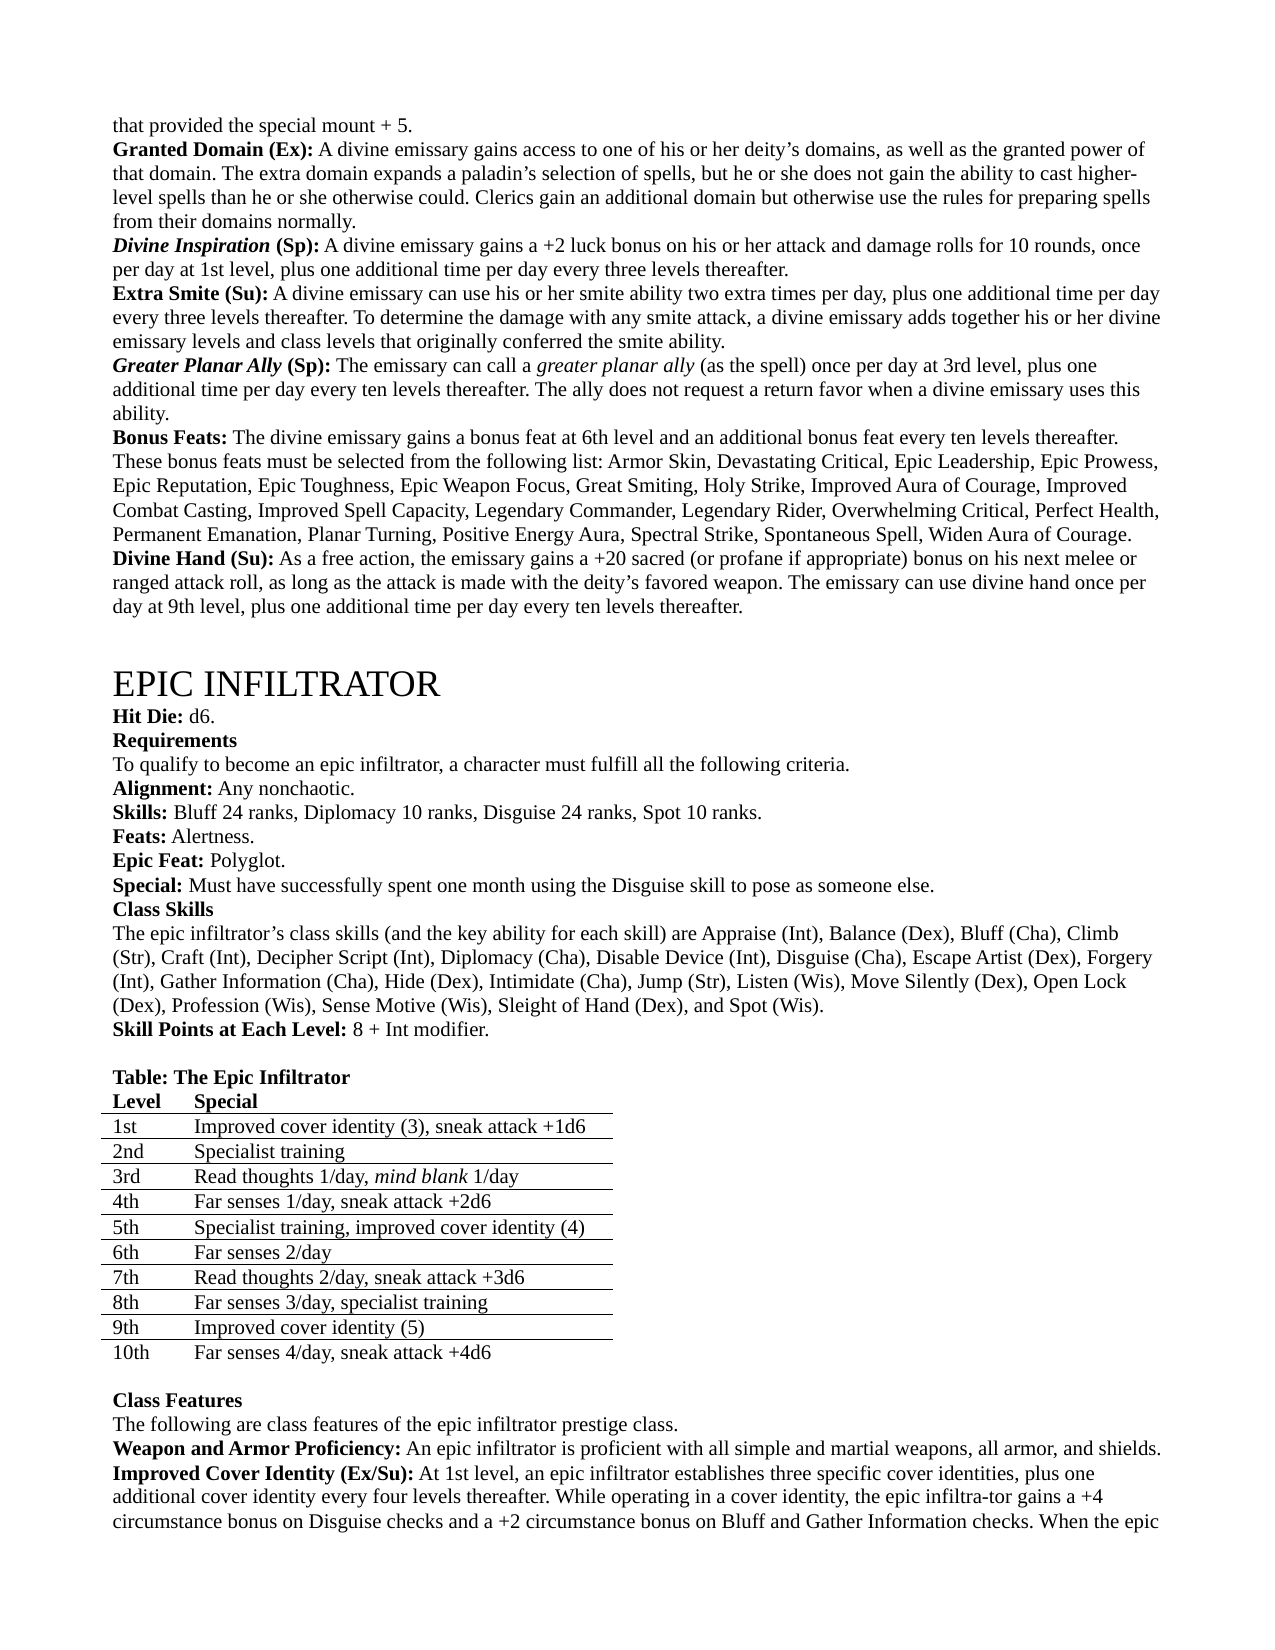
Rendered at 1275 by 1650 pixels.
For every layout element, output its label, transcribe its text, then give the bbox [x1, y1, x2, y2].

text The following are class features of the epic infiltrator prestige class. [112, 1412, 1162, 1436]
text Extra Smite (Su): A divine emissary can use his or her smite ability two extra times per day, plus one additional time per day every three levels thereafter. To determine the damage with any smite attack, a divine emissary adds together his or her divine emissary levels and class levels that originally conferred the smite ability. [112, 281, 1162, 353]
subtitle Class Features [112, 1388, 1162, 1412]
text Epic Feat: Polyglot. [112, 848, 1162, 872]
text Special: Must have successfully spent one month using the Disguise skill to pose as someone else. [112, 872, 1162, 897]
text Weapon and Armor Proficiency: An epic infiltrator is proficient with all simple and martial weapons, all armor, and shields. [112, 1436, 1162, 1460]
table_cell Far senses 3/day, specialist training [183, 1290, 613, 1314]
table_cell Far senses 1/day, sneak attack +2d6 [183, 1190, 613, 1213]
table_cell Far senses 2/day [183, 1240, 613, 1264]
text Bonus Feats: The divine emissary gains a bonus feat at 6th level and an additional bonus feat every ten levels thereafter. These bonus feats must be selected from the following list: Armor Skin, Devastating Critical, Epic Leadership, Epic Prowess, Epic Reputation, Epic Toughness, Epic Weapon Focus, Great Smiting, Holy Strike, Improved Aura of Courage, Improved Combat Casting, Improved Spell Capacity, Legendary Commander, Legendary Rider, Overwhelming Critical, Perfect Health, Permanent Emanation, Planar Turning, Positive Energy Aura, Spectral Strike, Spontaneous Spell, Widen Aura of Courage. [112, 425, 1162, 546]
table_cell Far senses 4/day, sneak attack +4d6 [183, 1340, 613, 1364]
text Alignment: Any nonchaotic. [112, 776, 1162, 800]
text Divine Hand (Su): As a free action, the emissary gains a +20 sacred (or profane if appropriate) bonus on his next melee or ranged attack roll, as long as the attack is made with the deity’s favored weapon. The emissary can use divine hand once per day at 9th level, plus one additional time per day every ten levels thereafter. [112, 546, 1162, 618]
table_cell 4th [101, 1190, 183, 1213]
text Skills: Bluff 24 ranks, Diplomacy 10 ranks, Disguise 24 ranks, Spot 10 ranks. [112, 800, 1162, 824]
text Granted Domain (Ex): A divine emissary gains access to one of his or her deity’s domains, as well as the granted power of that domain. The extra domain expands a paladin’s selection of spells, but he or she does not gain the ability to cast higher-level spells than he or she otherwise could. Clerics gain an additional domain but otherwise use the rules for preparing spells from their domains normally. [112, 137, 1162, 233]
table_cell 3rd [101, 1164, 183, 1188]
table_cell Specialist training [183, 1139, 613, 1163]
text Table: The Epic Infiltrator [112, 1065, 1162, 1089]
table_cell 9th [101, 1315, 183, 1339]
table_cell Read thoughts 2/day, sneak attack +3d6 [183, 1265, 613, 1289]
text Class Skills [112, 897, 1162, 921]
text Requirements [112, 728, 1162, 752]
table_cell 5th [101, 1215, 183, 1239]
text that provided the special mount + 5. [112, 112, 1162, 137]
table_header Level [101, 1089, 183, 1113]
text Skill Points at Each Level: 8 + Int modifier. [112, 1017, 1162, 1041]
table_cell 10th [101, 1340, 183, 1364]
text Greater Planar Ally (Sp): The emissary can call a greater planar ally (as the spell) once per day at 3rd level, plus one additional time per day every ten levels thereafter. The ally does not request a return favor when a divine emissary uses this ability. [112, 353, 1162, 425]
table_header Special [183, 1089, 613, 1113]
text To qualify to become an epic infiltrator, a character must fulfill all the following criteria. [112, 752, 1162, 776]
text The epic infiltrator’s class skills (and the key ability for each skill) are Appraise (Int), Balance (Dex), Bluff (Cha), Climb (Str), Craft (Int), Decipher Script (Int), Diplomacy (Cha), Disable Device (Int), Disguise (Cha), Escape Artist (Dex), Forgery (Int), Gather Information (Cha), Hide (Dex), Intimidate (Cha), Jump (Str), Listen (Wis), Move Silently (Dex), Open Lock (Dex), Profession (Wis), Sense Motive (Wis), Sleight of Hand (Dex), and Spot (Wis). [112, 921, 1162, 1017]
table_cell 8th [101, 1290, 183, 1314]
table_cell Improved cover identity (5) [183, 1315, 613, 1339]
table_cell Read thoughts 1/day, mind blank 1/day [183, 1164, 613, 1188]
table_cell Specialist training, improved cover identity (4) [183, 1215, 613, 1239]
text Feats: Alertness. [112, 824, 1162, 848]
text Hit Die: d6. [112, 704, 1162, 728]
subtitle EPIC INFILTRATOR [112, 661, 1162, 704]
table_cell 2nd [101, 1139, 183, 1163]
table_cell Improved cover identity (3), sneak attack +1d6 [183, 1114, 613, 1138]
text Improved Cover Identity (Ex/Su): At 1st level, an epic infiltrator establishes three specific cover identities, plus one additional cover identity every four levels thereafter. While operating in a cover identity, the epic infiltra-tor gains a +4 circumstance bonus on Disguise checks and a +2 circumstance bonus on Bluff and Gather Information checks. When the epic [112, 1460, 1162, 1533]
table_cell 7th [101, 1265, 183, 1289]
text Divine Inspiration (Sp): A divine emissary gains a +2 luck bonus on his or her attack and damage rolls for 10 rounds, once per day at 1st level, plus one additional time per day every three levels thereafter. [112, 233, 1162, 281]
table_cell 1st [101, 1114, 183, 1138]
table_cell 6th [101, 1240, 183, 1264]
